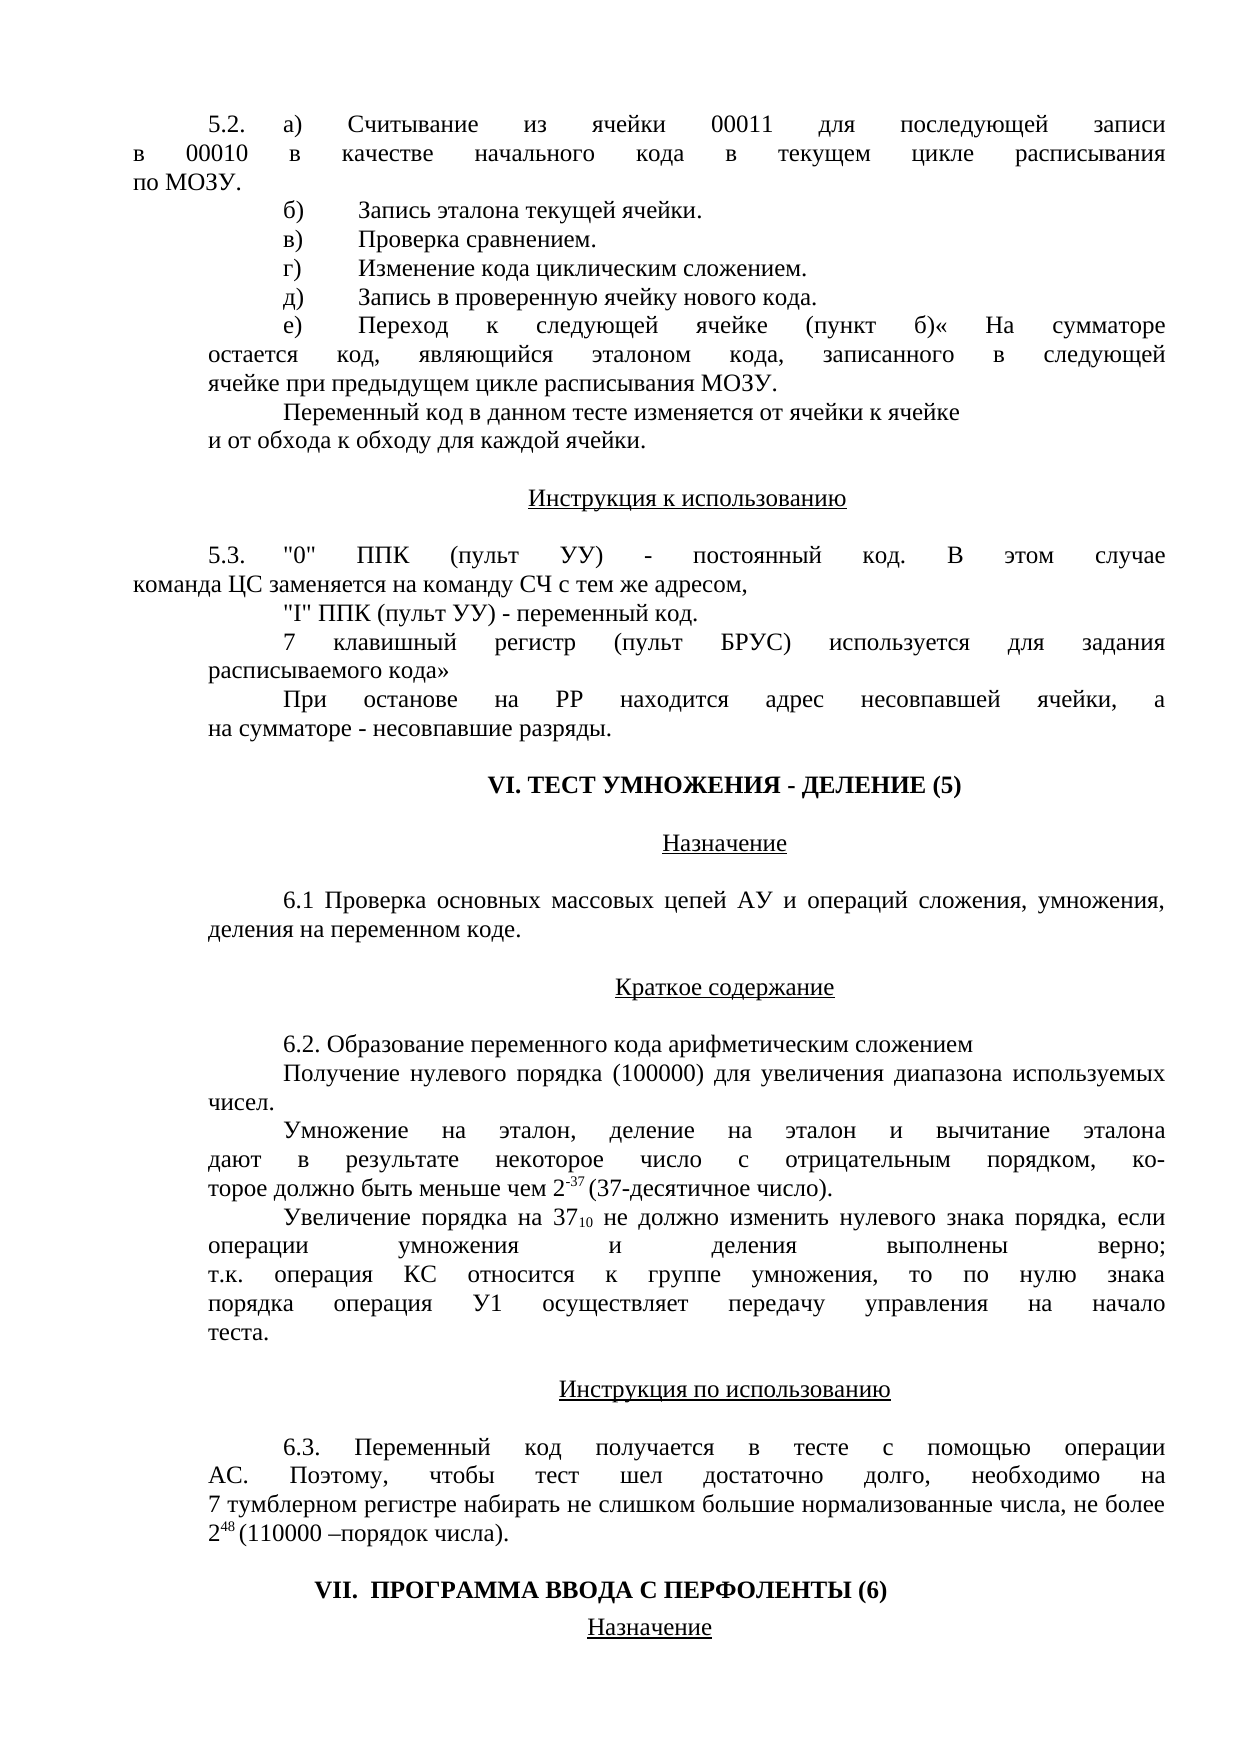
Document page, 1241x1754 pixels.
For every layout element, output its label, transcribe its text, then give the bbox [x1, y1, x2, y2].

text г) Изменение кода циклическим сложением. [208, 253, 1166, 282]
text Назначение [133, 1612, 1166, 1641]
text 5.3. "0" ППК (пульт УУ) - постоянный код. В этом случае команда ЦС заменяется на команду СЧ с тем же адресом, [133, 540, 1166, 598]
text Увеличение порядка на 3710 не должно изменить нулевого знака порядка, если операции умножения и деления выполнены верно; т.к. операция КС относится к группе умножения, то по нулю знака порядка операция У1 осуществляет передачу управления на начало теста. [208, 1202, 1166, 1345]
text д) Запись в проверенную ячейку нового кода. [208, 282, 1166, 310]
text е) Переход к следующей ячейке (пункт б)« На сумматоре остается код, являющийся эталоном кода, записанного в следующей ячейке при предыдущем цикле расписывания МОЗУ. [208, 310, 1166, 397]
text 6.1 Проверка основных массовых цепей АУ и операций сложения, умножения, деления на переменном коде. [208, 885, 1166, 943]
text VII. ПРОГРАММА ВВОДА С ПЕРФОЛЕНТЫ (6) [314, 1575, 1166, 1604]
text Переменный код в данном тесте изменяется от ячейки к ячейке [208, 397, 1166, 425]
text и от обхода к обходу для каждой ячейки. [133, 425, 1166, 454]
text "I" ППК (пульт УУ) - переменный код. [208, 598, 1166, 627]
text При останове на PР находится адрес несовпавшей ячейки, а на сумматоре - несовпавшие разряды. [208, 684, 1166, 742]
text Назначение [208, 828, 1166, 857]
text Инструкция по использованию [208, 1374, 1166, 1403]
text 7 клавишный регистр (пульт БРУС) используется для задания расписываемого кода» [208, 627, 1166, 684]
text 6.3. Переменный код получается в тесте с помощью операции АС. Поэтому, чтобы тест шел достаточно долго, необходимо на 7 тумблерном регистре набирать не слишком большие нормализованные числа, не более 248 (110000 –порядок числа). [208, 1432, 1166, 1547]
text 5.2. а) Считывание из ячейки 00011 для последующей записи в 00010 в качестве начального кода в текущем цикле расписывания по МОЗУ. [133, 109, 1166, 195]
text Получение нулевого порядка (100000) для увеличения диапазона используемых чисел. [208, 1058, 1166, 1115]
text 6.2. Образование переменного кода арифметическим сложением [208, 1029, 1166, 1058]
text б) Запись эталона текущей ячейки. [208, 195, 1166, 224]
text Инструкция к использованию [133, 483, 1166, 512]
text VI. ТЕСТ УМНОЖЕНИЯ - ДЕЛЕНИЕ (5) [208, 770, 1166, 799]
text в) Проверка сравнением. [208, 224, 1166, 253]
text Краткое содержание [208, 972, 1166, 1000]
text Умножение на эталон, деление на эталон и вычитание эталона дают в результате некоторое число с отрицательным порядком, ко- торое должно быть меньше чем 2-37 (37-десятичное число). [208, 1115, 1166, 1202]
